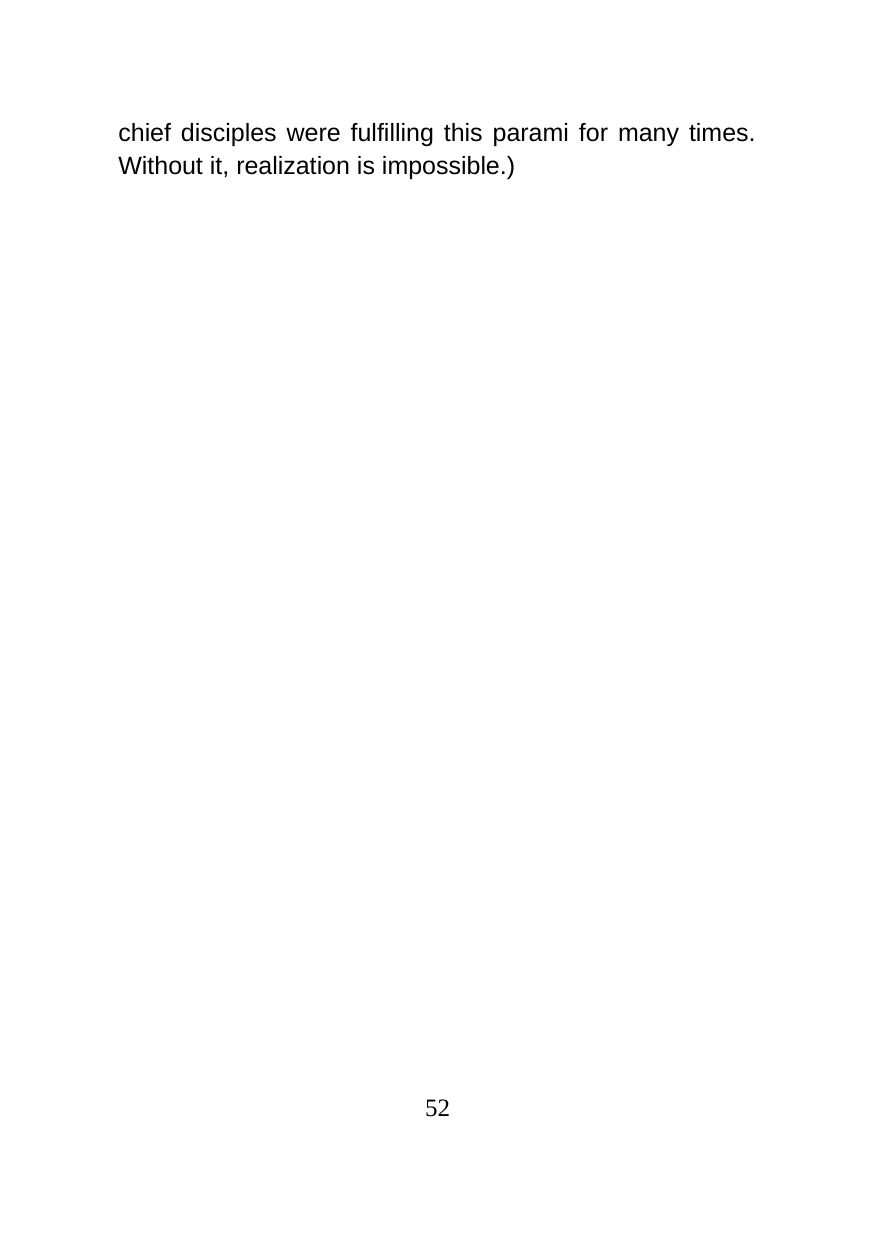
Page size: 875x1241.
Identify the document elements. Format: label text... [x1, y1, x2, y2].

text chief disciples were fulfilling this parami for many times. Without it, realization is impossible.) [118, 118, 756, 180]
